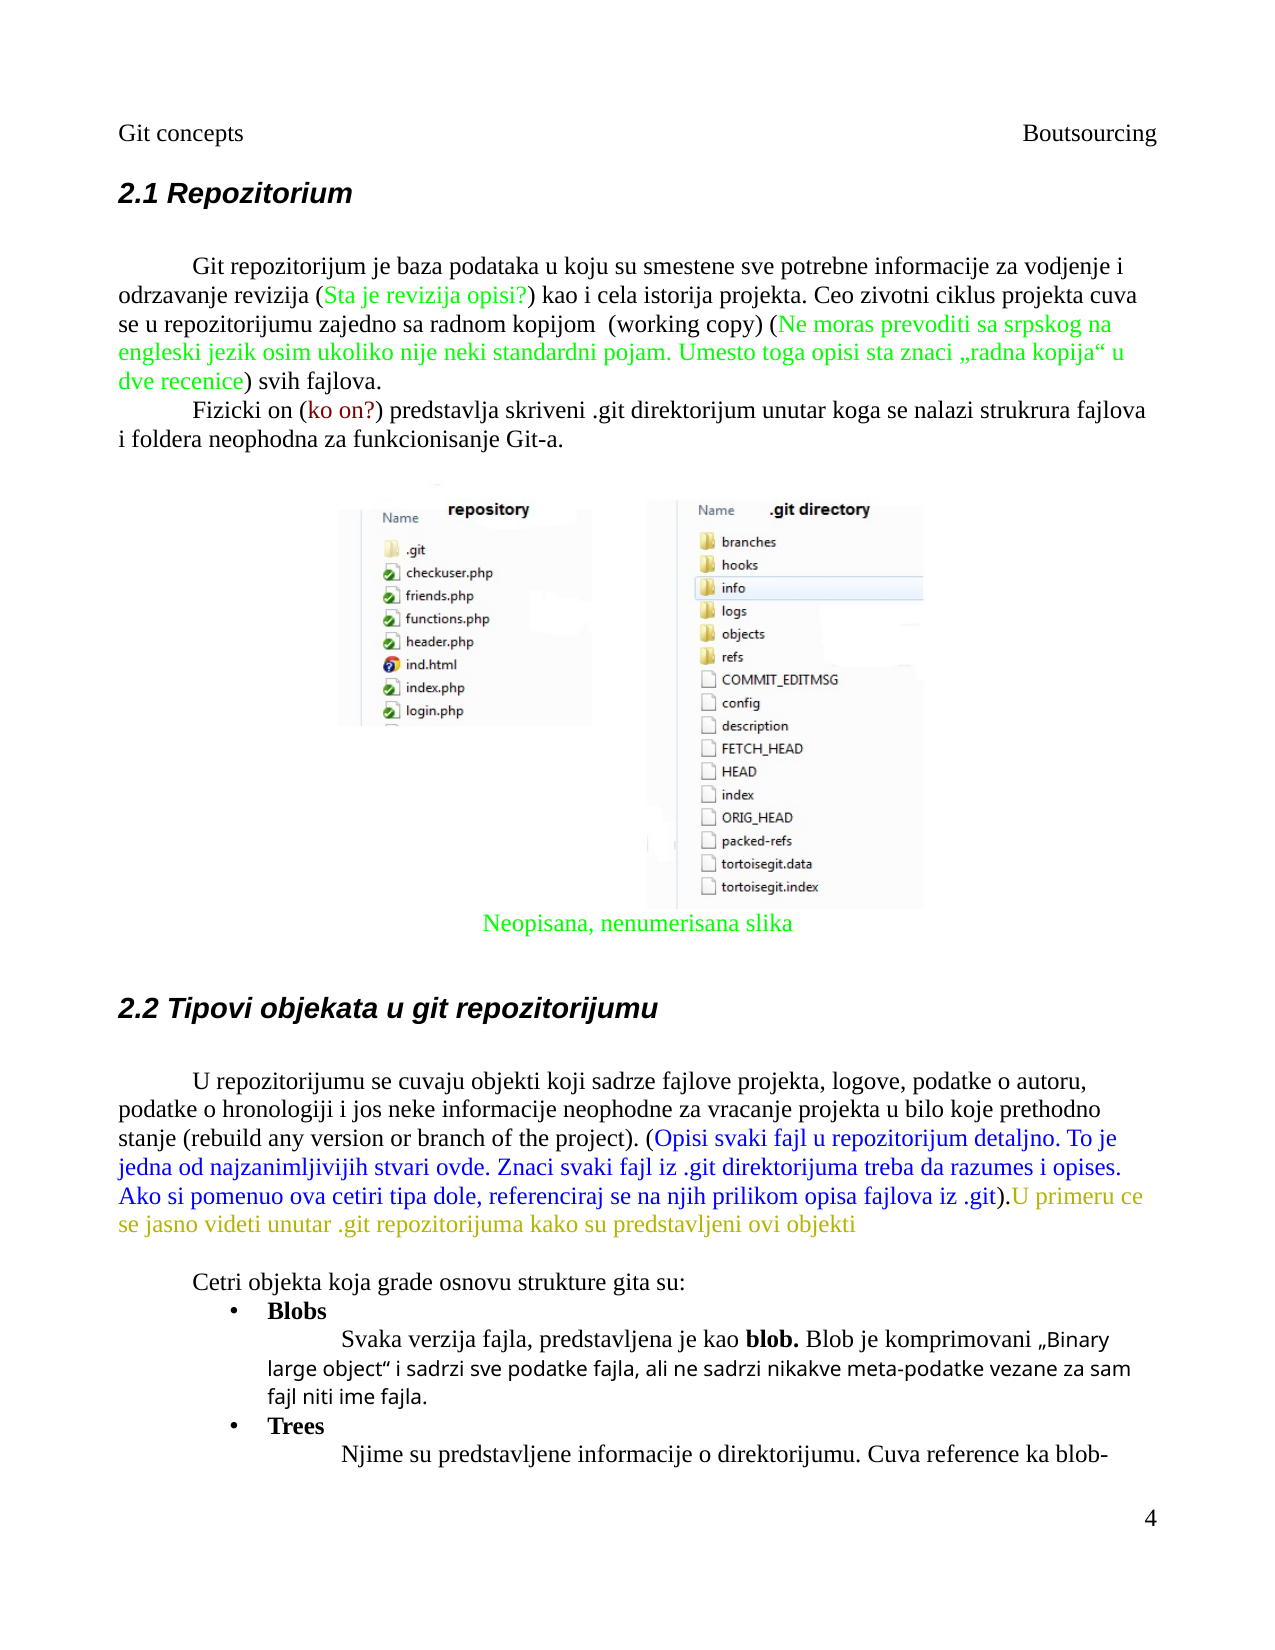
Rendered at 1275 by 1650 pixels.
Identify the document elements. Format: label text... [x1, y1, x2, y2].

subtitle 2.1 Repozitorium [118, 176, 1157, 210]
text Cetri objekta koja grade osnovu strukture gita su: [118, 1267, 1157, 1296]
list Blobs Svaka verzija fajla, predstavljena je kao blob. Blob je komprimovani „Binary large object“ i sadrzi sve podatke fajla, ali ne sadrzi nikakve meta-podatke vezane za sam fajl niti ime fajla. [229, 1296, 1157, 1411]
picture [337, 481, 938, 909]
text Neopisana, nenumerisana slika [118, 481, 1157, 937]
text U repozitorijumu se cuvaju objekti koji sadrze fajlove projekta, logove, podatke o autoru, podatke o hronologiji i jos neke informacije neophodne za vracanje projekta u bilo koje prethodno stanje (rebuild any version or branch of the project). (Opisi svaki fajl u repozitorijum detaljno. To je jedna od najzanimljivijih stvari ovde. Znaci svaki fajl iz .git direktorijuma treba da razumes i opises. Ako si pomenuo ova cetiri tipa dole, referenciraj se na njih prilikom opisa fajlova iz .git).U primeru ce se jasno videti unutar .git repozitorijuma kako su predstavljeni ovi objekti [118, 1066, 1157, 1238]
subtitle 2.2 Tipovi objekata u git repozitorijumu [118, 991, 1157, 1024]
text Fizicki on (ko on?) predstavlja skriveni .git direktorijum unutar koga se nalazi strukrura fajlova i foldera neophodna za funkcionisanje Git-a. [118, 395, 1157, 452]
list Trees Njime su predstavljene informacije o direktorijumu. Cuva reference ka blob- [229, 1411, 1157, 1468]
text Git repozitorijum je baza podataka u koju su smestene sve potrebne informacije za vodjenje i odrzavanje revizija (Sta je revizija opisi?) kao i cela istorija projekta. Ceo zivotni ciklus projekta cuva se u repozitorijumu zajedno sa radnom kopijom (working copy) (Ne moras prevoditi sa srpskog na engleski jezik osim ukoliko nije neki standardni pojam. Umesto toga opisi sta znaci „radna kopija“ u dve recenice) svih fajlova. [118, 251, 1157, 395]
